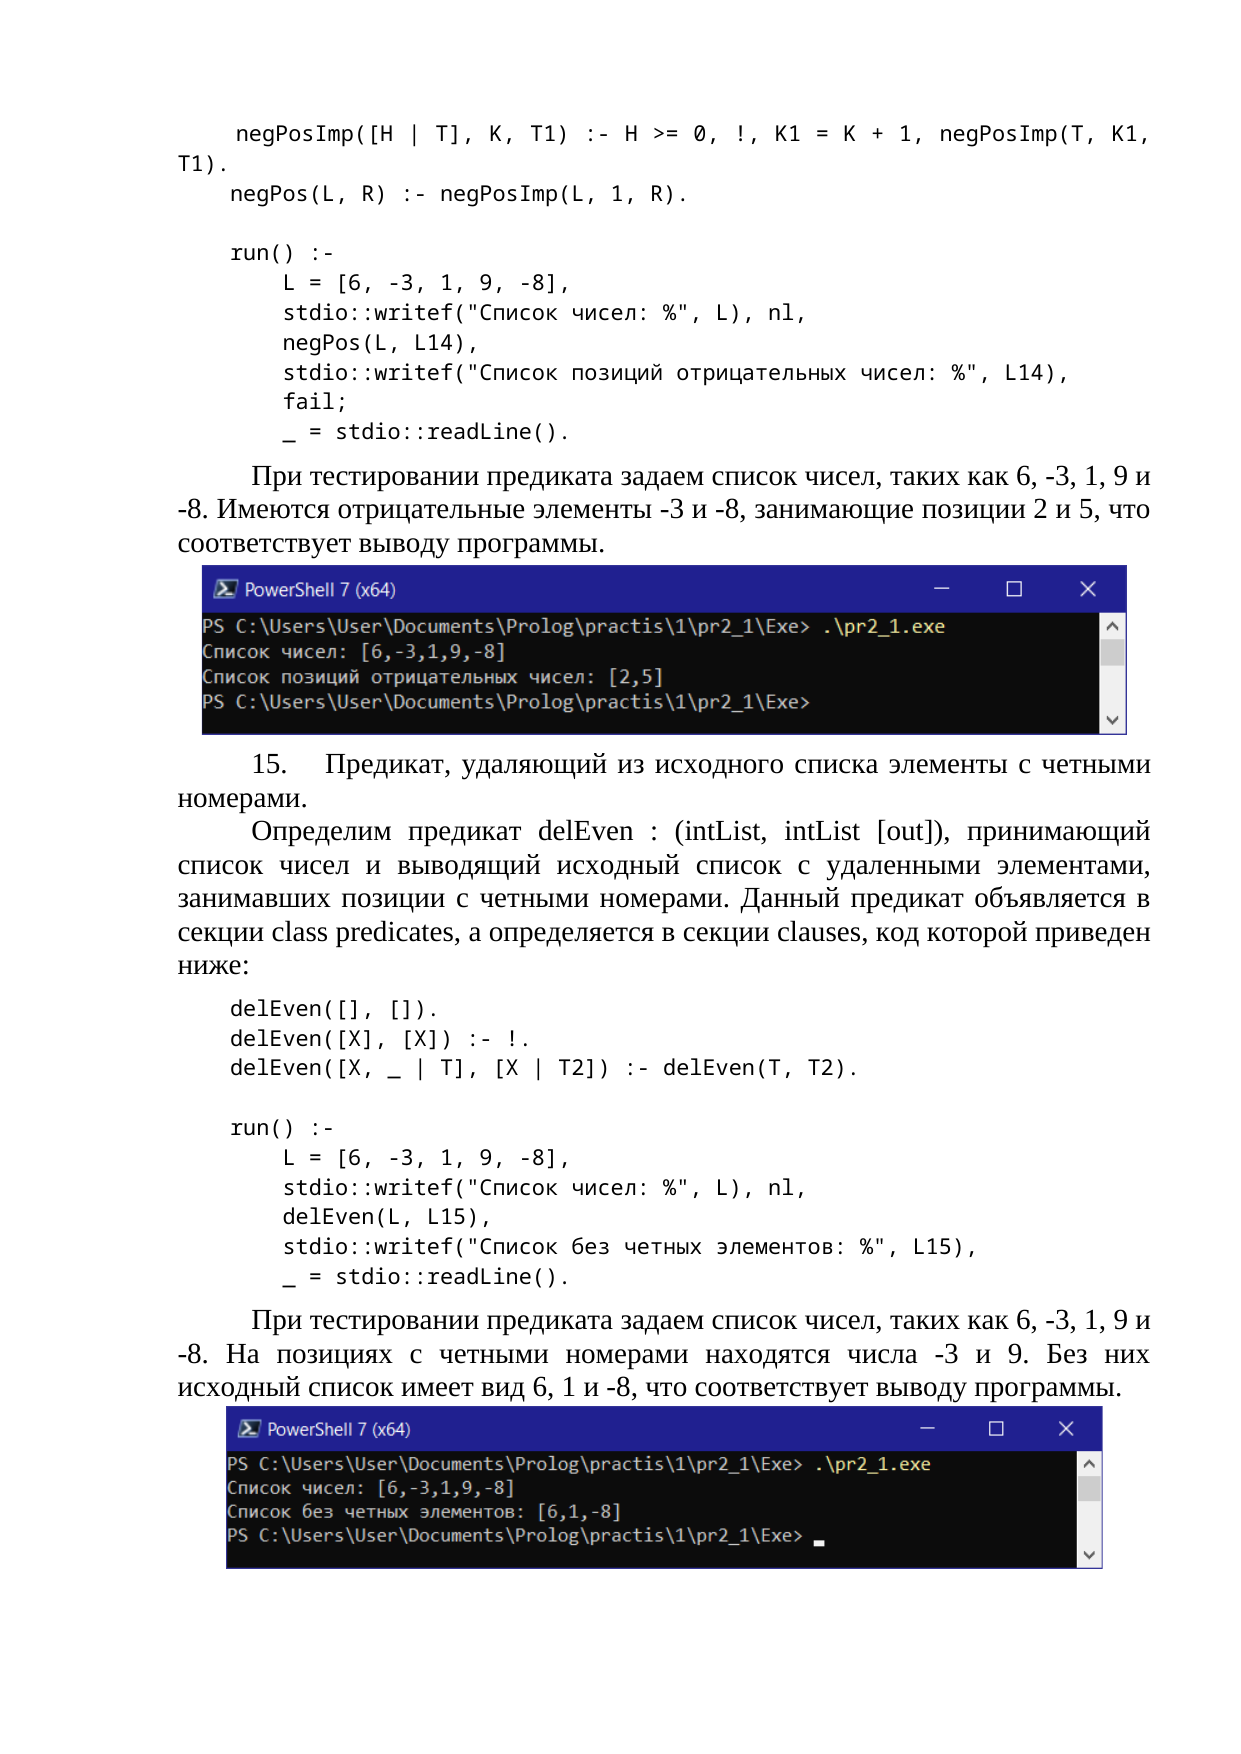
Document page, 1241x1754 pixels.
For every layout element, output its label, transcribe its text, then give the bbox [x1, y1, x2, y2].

text stdio::writef("Список позиций отрицательных чисел: %", L14), [177, 356, 1152, 386]
text _ = stdio::readLine(). [177, 1261, 1152, 1291]
text delEven([X, _ | T], [X | T2]) :- delEven(T, T2). [177, 1052, 1152, 1082]
text run() :- [177, 237, 1152, 267]
text stdio::writef("Список без четных элементов: %", L15), [177, 1231, 1152, 1261]
text negPosImp([H | T], K, T1) :- H >= 0, !, K1 = K + 1, negPosImp(T, K1, T1). [177, 118, 1152, 178]
text delEven([X], [X]) :- !. [177, 1022, 1152, 1052]
text negPos(L, L14), [177, 327, 1152, 356]
text delEven(L, L15), [177, 1201, 1152, 1231]
text Определим предикат delEven : (intList, intList [out]), принимающий список чисел и выводящий исходный список с удаленными элементами, занимавших позиции с четными номерами. Данный предикат объявляется в секции class predicates, а определяется в секции clauses, код которой приведен ниже: [177, 813, 1152, 981]
picture [226, 1406, 1103, 1569]
picture [201, 565, 1127, 735]
text При тестировании предиката задаем список чисел, таких как 6, -3, 1, 9 и -8. Имеются отрицательные элементы -3 и -8, занимающие позиции 2 и 5, что соответствует выводу программы. [177, 458, 1152, 558]
text fail; [177, 386, 1152, 416]
text negPos(L, R) :- negPosImp(L, 1, R). [177, 178, 1152, 207]
text L = [6, -3, 1, 9, -8], [177, 267, 1152, 297]
text _ = stdio::readLine(). [177, 416, 1152, 446]
text stdio::writef("Список чисел: %", L), nl, [177, 297, 1152, 327]
text L = [6, -3, 1, 9, -8], [177, 1142, 1152, 1171]
text При тестировании предиката задаем список чисел, таких как 6, -3, 1, 9 и -8. На позициях с четными номерами находятся числа -3 и 9. Без них исходный список имеет вид 6, 1 и -8, что соответствует выводу программы. [177, 1302, 1152, 1403]
text delEven([], []). [177, 993, 1152, 1022]
text run() :- [177, 1112, 1152, 1142]
list Предикат, удаляющий из исходного списка элементы с четными номерами. [177, 570, 1152, 813]
text stdio::writef("Список чисел: %", L), nl, [177, 1171, 1152, 1201]
